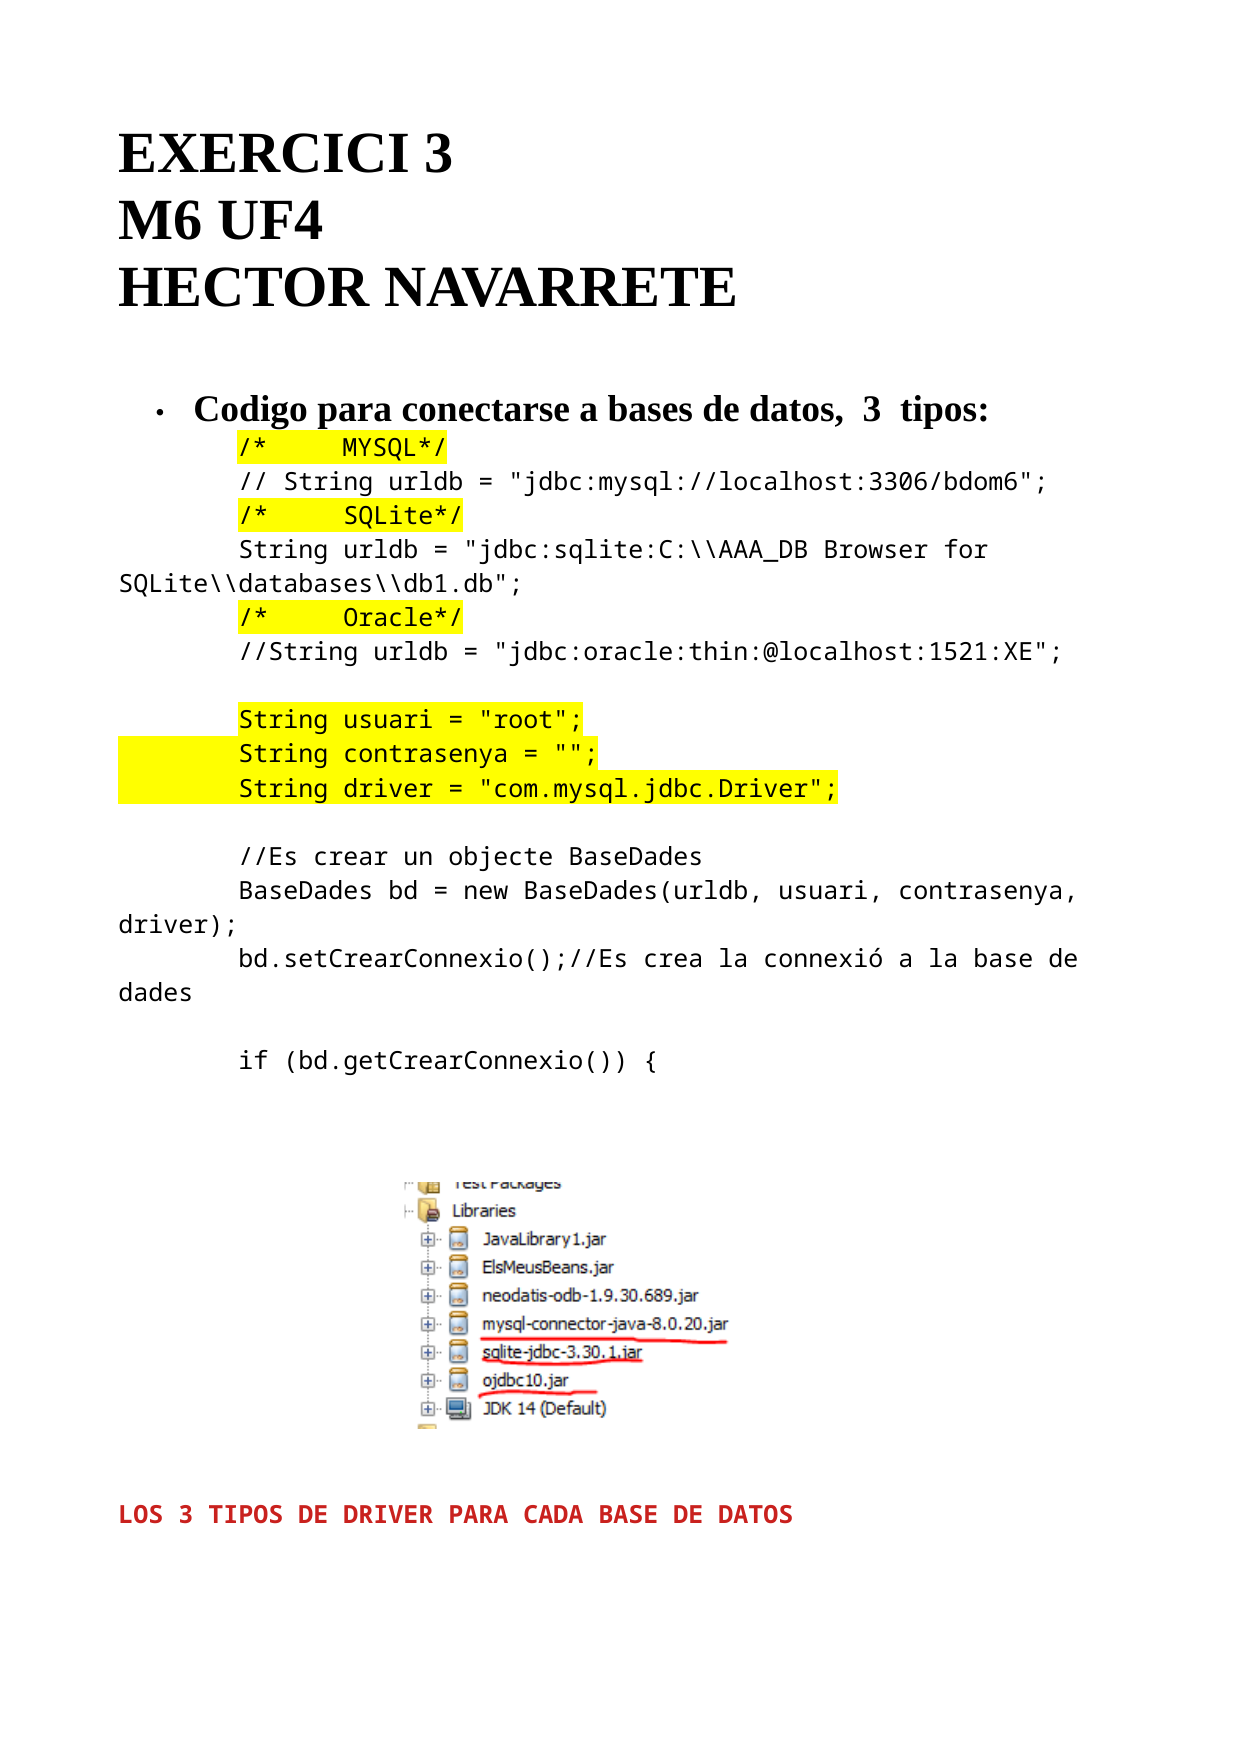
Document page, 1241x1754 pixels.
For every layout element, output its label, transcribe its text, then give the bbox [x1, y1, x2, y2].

text /* MYSQL*/ [118, 429, 1122, 464]
text if (bd.getCrearConnexio()) { [118, 1043, 1122, 1077]
text /* SQLite*/ [118, 498, 1122, 532]
text //Es crear un objecte BaseDades [118, 838, 1122, 872]
text BaseDades bd = new BaseDades(urldb, usuari, contrasenya, driver); [118, 872, 1122, 941]
text String usuari = "root"; [118, 702, 1122, 736]
text //String urldb = "jdbc:oracle:thin:@localhost:1521:XE"; [118, 634, 1122, 668]
text // String urldb = "jdbc:mysql://localhost:3306/bdom6"; [118, 464, 1122, 498]
text EXERCICI 3 [118, 118, 1122, 185]
text bd.setCrearConnexio();//Es crea la connexió a la base de dades [118, 941, 1122, 1009]
picture [404, 1182, 777, 1429]
text M6 UF4 [118, 185, 1122, 252]
text LOS 3 TIPOS DE DRIVER PARA CADA BASE DE DATOS [118, 1497, 1122, 1531]
text /* Oracle*/ [118, 600, 1122, 634]
text String driver = "com.mysql.jdbc.Driver"; [118, 770, 1122, 804]
text String urldb = "jdbc:sqlite:C:\\AAA_DB Browser for SQLite\\databases\\db1.db"; [118, 532, 1122, 600]
list Codigo para conectarse a bases de datos, 3 tipos: [156, 386, 1122, 429]
text HECTOR NAVARRETE [118, 252, 1122, 319]
text String contrasenya = ""; [118, 736, 1122, 770]
